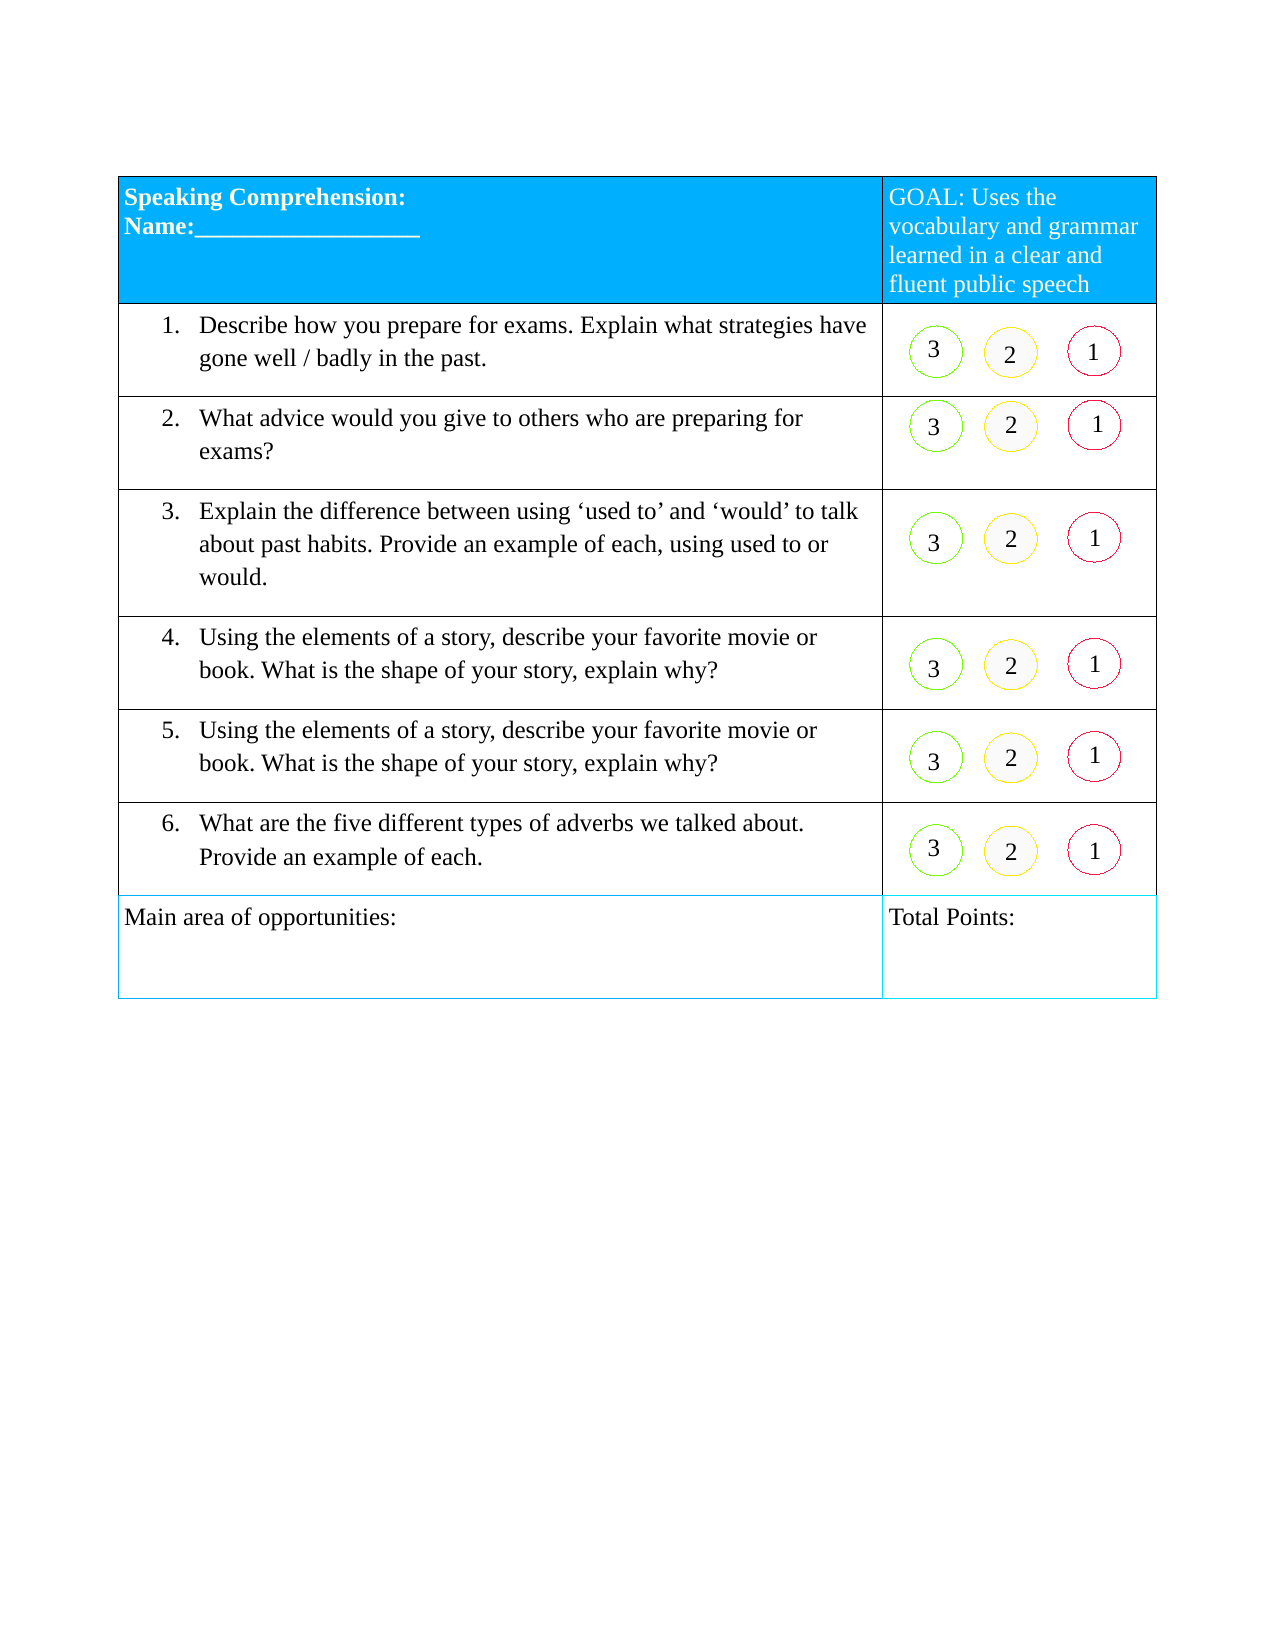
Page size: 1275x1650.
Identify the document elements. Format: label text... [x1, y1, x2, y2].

table_cell [883, 397, 1156, 489]
table_cell Using the elements of a story, describe your favorite movie or book. What is the shape of your story, explain why? [119, 617, 882, 709]
table_cell Main area of opportunities: [119, 896, 882, 997]
table_cell [883, 490, 1156, 616]
table_cell [883, 710, 1156, 802]
table_cell Total Points: [883, 896, 1156, 997]
table_cell What are the five different types of adverbs we talked about. Provide an example of each. [119, 803, 882, 895]
table_cell [883, 803, 1156, 895]
table_cell Using the elements of a story, describe your favorite movie or book. What is the shape of your story, explain why? [119, 710, 882, 802]
table_header GOAL: Uses the vocabulary and grammar learned in a clear and fluent public speech [883, 177, 1156, 303]
table_cell Explain the difference between using ‘used to’ and ‘would’ to talk about past habits. Provide an example of each, using used to or would. [119, 490, 882, 616]
table_cell Describe how you prepare for exams. Explain what strategies have gone well / badly in the past. [119, 304, 882, 396]
table_cell [883, 617, 1156, 709]
table_cell [883, 304, 1156, 396]
table_cell What advice would you give to others who are preparing for exams? [119, 397, 882, 489]
table_header Speaking Comprehension: Name:__________________ [119, 177, 882, 303]
